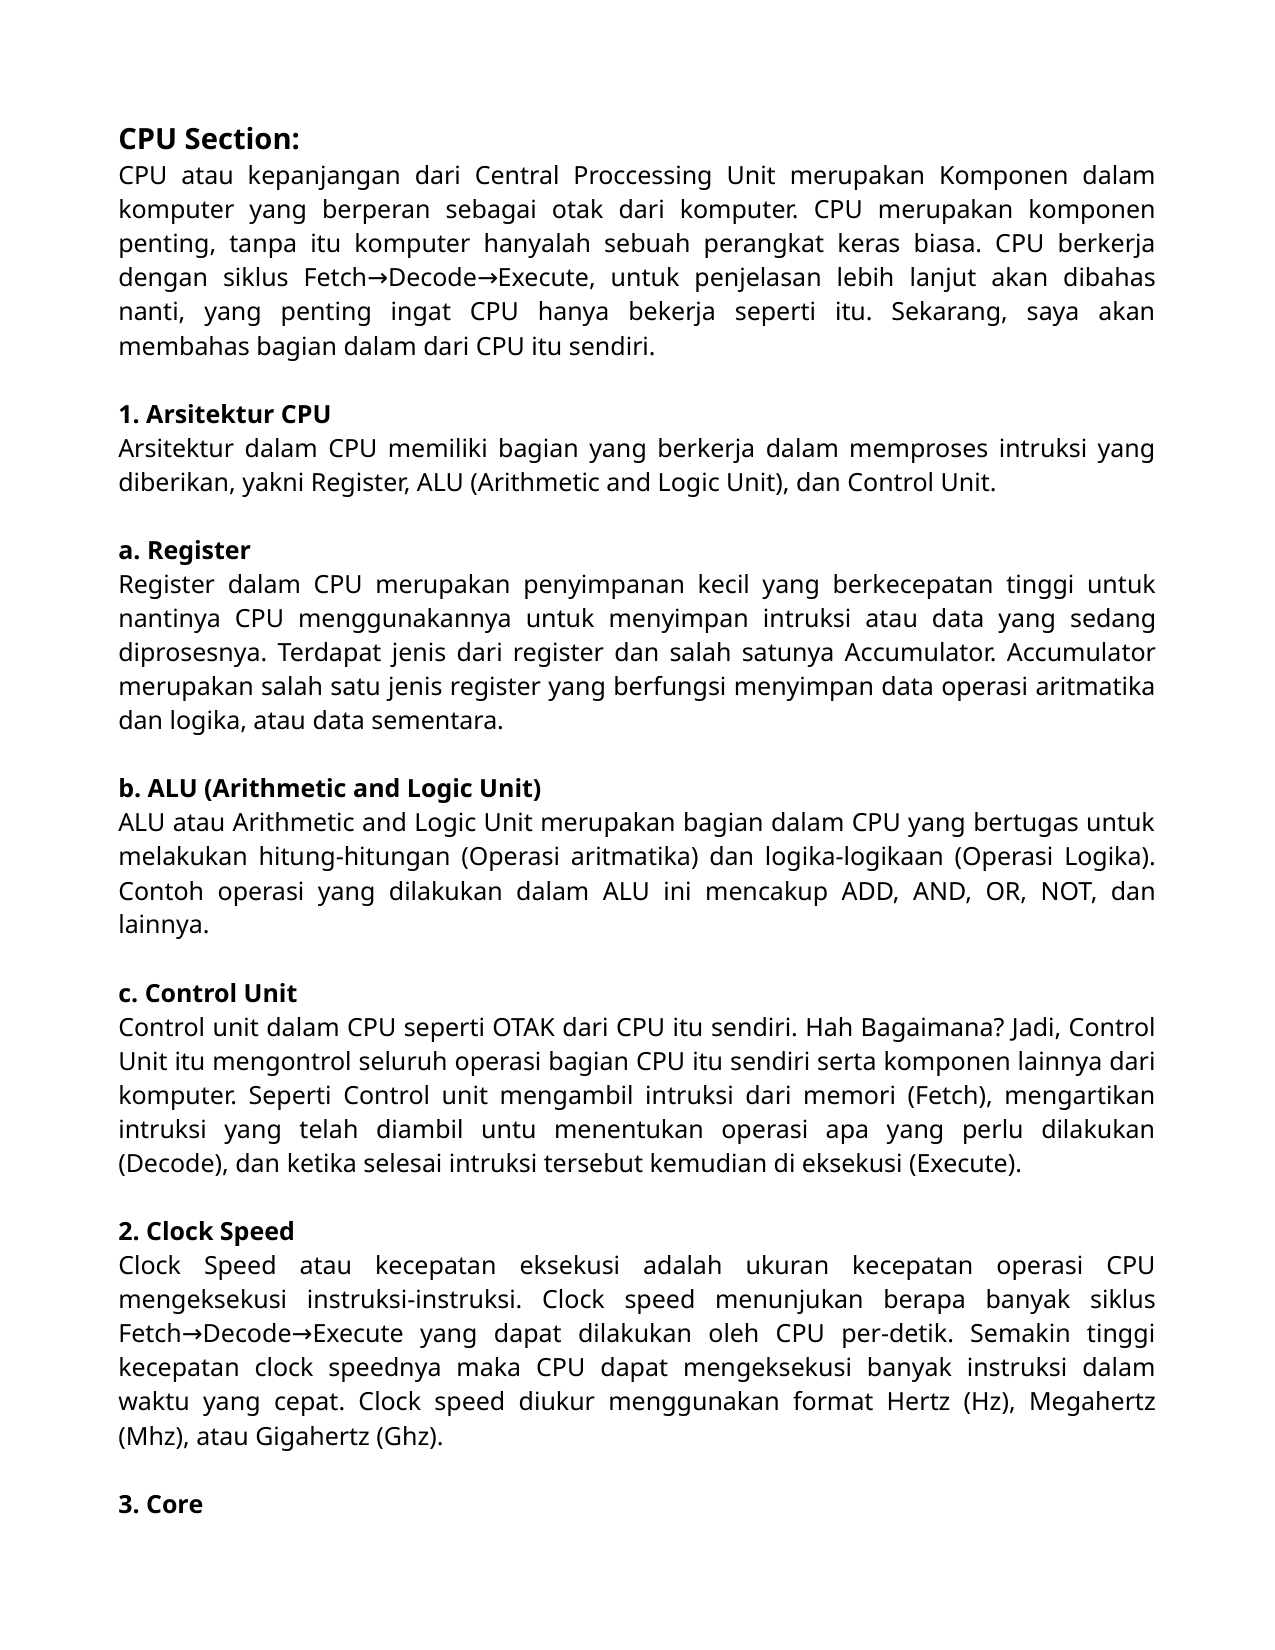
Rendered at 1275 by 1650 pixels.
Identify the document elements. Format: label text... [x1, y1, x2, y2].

text b. ALU (Arithmetic and Logic Unit) [118, 771, 1157, 805]
text Arsitektur dalam CPU memiliki bagian yang berkerja dalam memproses intruksi yang diberikan, yakni Register, ALU (Arithmetic and Logic Unit), dan Control Unit. [118, 430, 1157, 498]
text 3. Core [118, 1486, 1157, 1520]
text CPU atau kepanjangan dari Central Proccessing Unit merupakan Komponen dalam komputer yang berperan sebagai otak dari komputer. CPU merupakan komponen penting, tanpa itu komputer hanyalah sebuah perangkat keras biasa. CPU berkerja dengan siklus Fetch→Decode→Execute, untuk penjelasan lebih lanjut akan dibahas nanti, yang penting ingat CPU hanya bekerja seperti itu. Sekarang, saya akan membahas bagian dalam dari CPU itu sendiri. [118, 158, 1157, 362]
text Control unit dalam CPU seperti OTAK dari CPU itu sendiri. Hah Bagaimana? Jadi, Control Unit itu mengontrol seluruh operasi bagian CPU itu sendiri serta komponen lainnya dari komputer. Seperti Control unit mengambil intruksi dari memori (Fetch), mengartikan intruksi yang telah diambil untu menentukan operasi apa yang perlu dilakukan (Decode), dan ketika selesai intruksi tersebut kemudian di eksekusi (Execute). [118, 1009, 1157, 1180]
text 2. Clock Speed [118, 1214, 1157, 1248]
text Clock Speed atau kecepatan eksekusi adalah ukuran kecepatan operasi CPU mengeksekusi instruksi-instruksi. Clock speed menunjukan berapa banyak siklus Fetch→Decode→Execute yang dapat dilakukan oleh CPU per-detik. Semakin tinggi kecepatan clock speednya maka CPU dapat mengeksekusi banyak instruksi dalam waktu yang cepat. Clock speed diukur menggunakan format Hertz (Hz), Megahertz (Mhz), atau Gigahertz (Ghz). [118, 1248, 1157, 1452]
text a. Register [118, 532, 1157, 567]
text c. Control Unit [118, 975, 1157, 1009]
text CPU Section: [118, 118, 1157, 158]
text ALU atau Arithmetic and Logic Unit merupakan bagian dalam CPU yang bertugas untuk melakukan hitung-hitungan (Operasi aritmatika) dan logika-logikaan (Operasi Logika). Contoh operasi yang dilakukan dalam ALU ini mencakup ADD, AND, OR, NOT, dan lainnya. [118, 805, 1157, 941]
text Register dalam CPU merupakan penyimpanan kecil yang berkecepatan tinggi untuk nantinya CPU menggunakannya untuk menyimpan intruksi atau data yang sedang diprosesnya. Terdapat jenis dari register dan salah satunya Accumulator. Accumulator merupakan salah satu jenis register yang berfungsi menyimpan data operasi aritmatika dan logika, atau data sementara. [118, 567, 1157, 737]
text 1. Arsitektur CPU [118, 396, 1157, 430]
